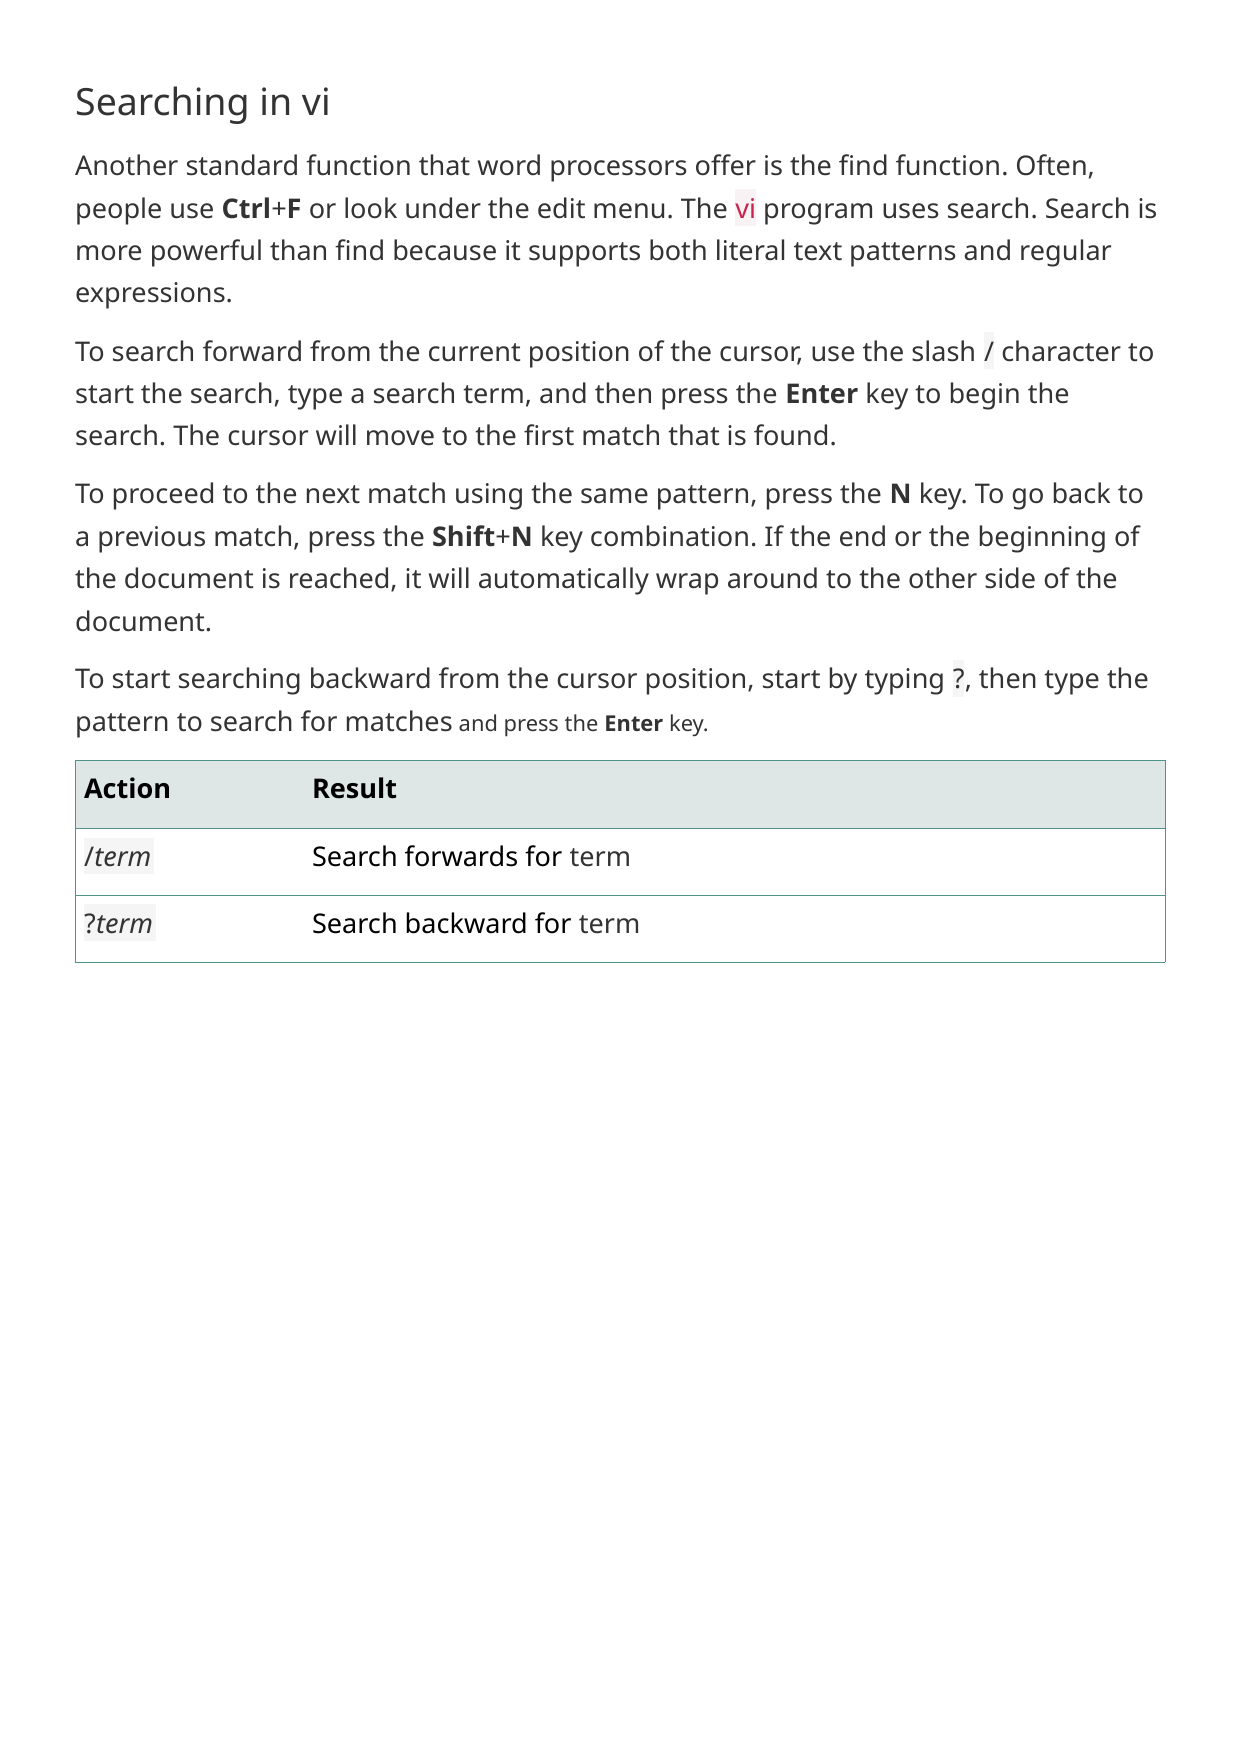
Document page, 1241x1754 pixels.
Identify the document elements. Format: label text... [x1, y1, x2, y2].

text Another standard function that word processors offer is the find function. Often, people use Ctrl+F or look under the edit menu. The vi program uses search. Search is more powerful than find because it supports both literal text patterns and regular expressions. [75, 147, 1165, 311]
table_cell ?term [76, 896, 303, 962]
table_header Action [76, 761, 303, 828]
table_cell Search forwards for term [303, 829, 1165, 895]
table_header Result [303, 761, 1165, 828]
text To start searching backward from the cursor position, start by typing ?, then type the pattern to search for matches and press the Enter key. [75, 660, 1165, 739]
subtitle Searching in vi [75, 75, 1165, 126]
table_cell /term [76, 829, 303, 895]
table_cell Search backward for term [303, 896, 1165, 962]
text To proceed to the next match using the same pattern, press the N key. To go back to a previous match, press the Shift+N key combination. If the end or the beginning of the document is reached, it will automatically wrap around to the other side of the document. [75, 475, 1165, 639]
text To search forward from the current position of the cursor, use the slash / character to start the search, type a search term, and then press the Enter key to begin the search. The cursor will move to the first match that is found. [75, 332, 1165, 454]
